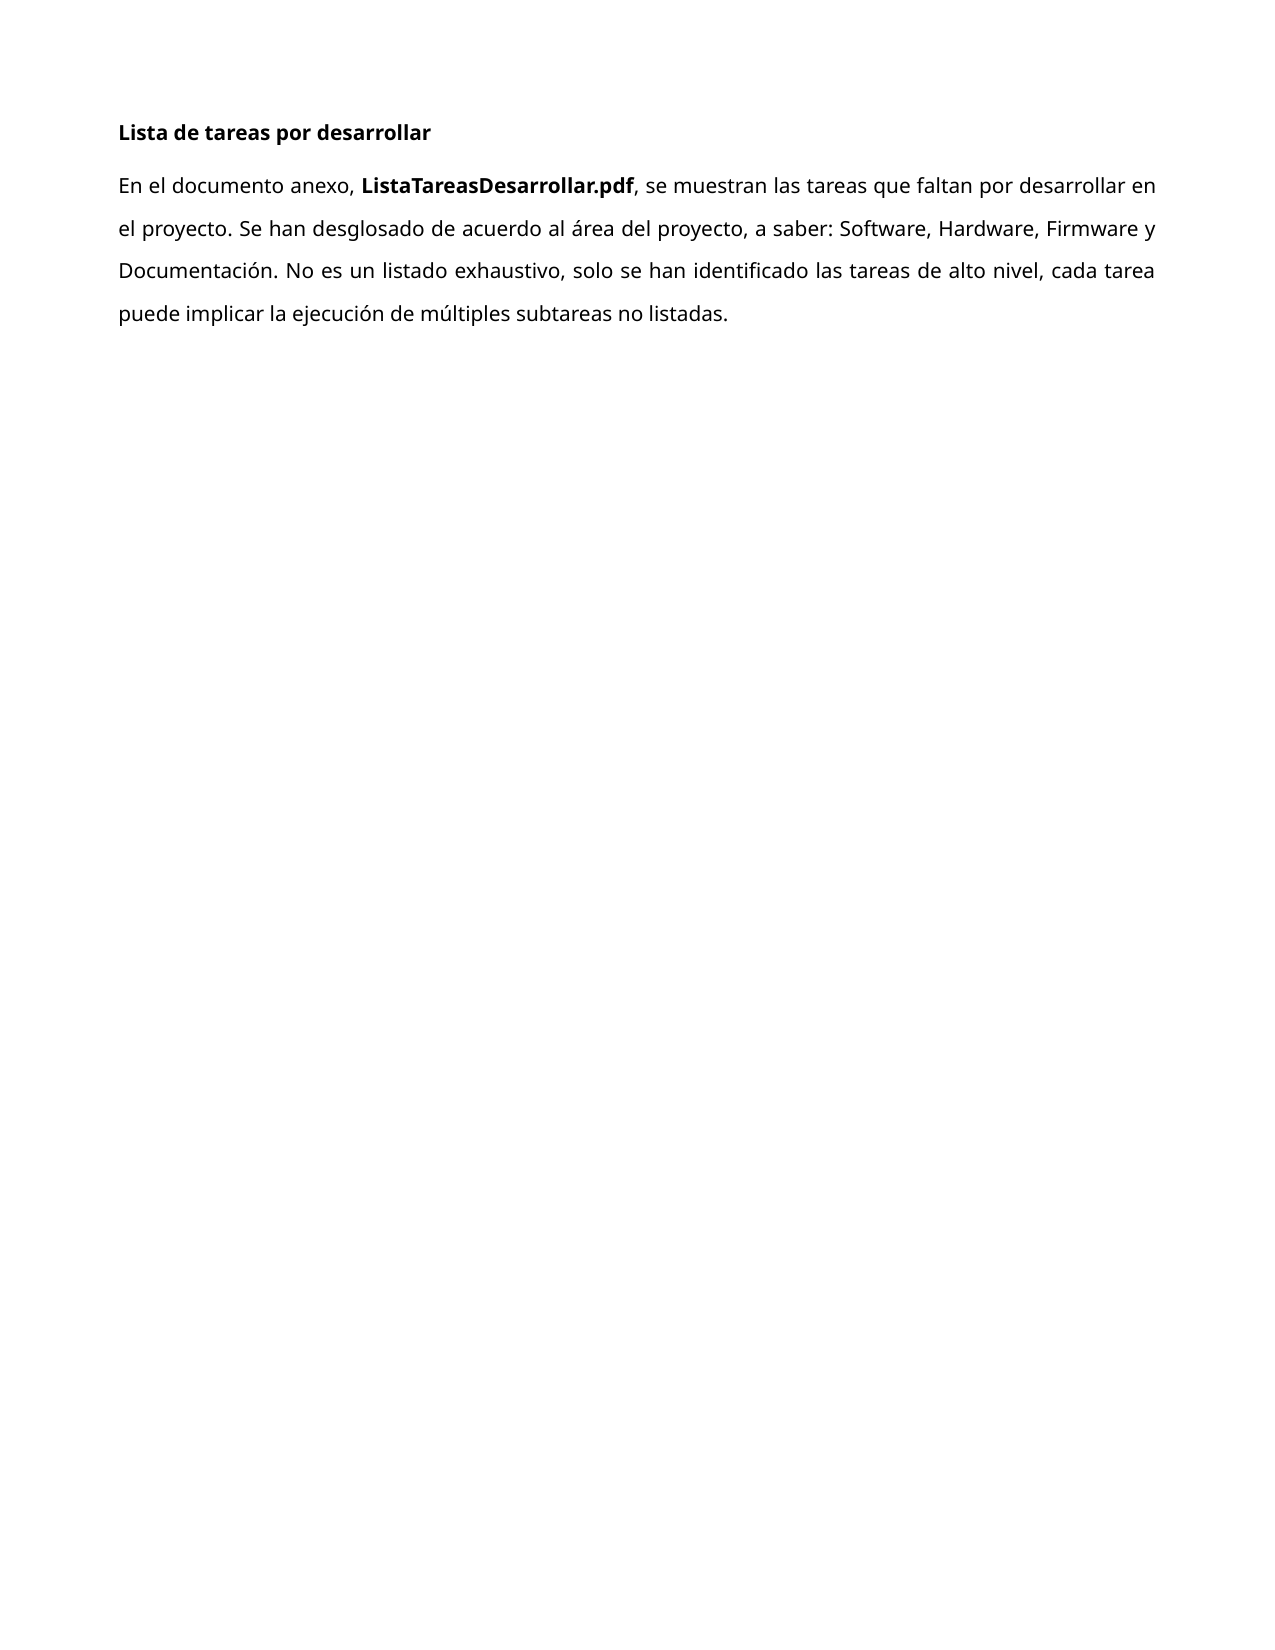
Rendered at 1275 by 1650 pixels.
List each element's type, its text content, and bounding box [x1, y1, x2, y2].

text En el documento anexo, ListaTareasDesarrollar.pdf, se muestran las tareas que faltan por desarrollar en el proyecto. Se han desglosado de acuerdo al área del proyecto, a saber: Software, Hardware, Firmware y Documentación. No es un listado exhaustivo, solo se han identificado las tareas de alto nivel, cada tarea puede implicar la ejecución de múltiples subtareas no listadas. [118, 171, 1157, 327]
text Lista de tareas por desarrollar [118, 118, 1157, 147]
